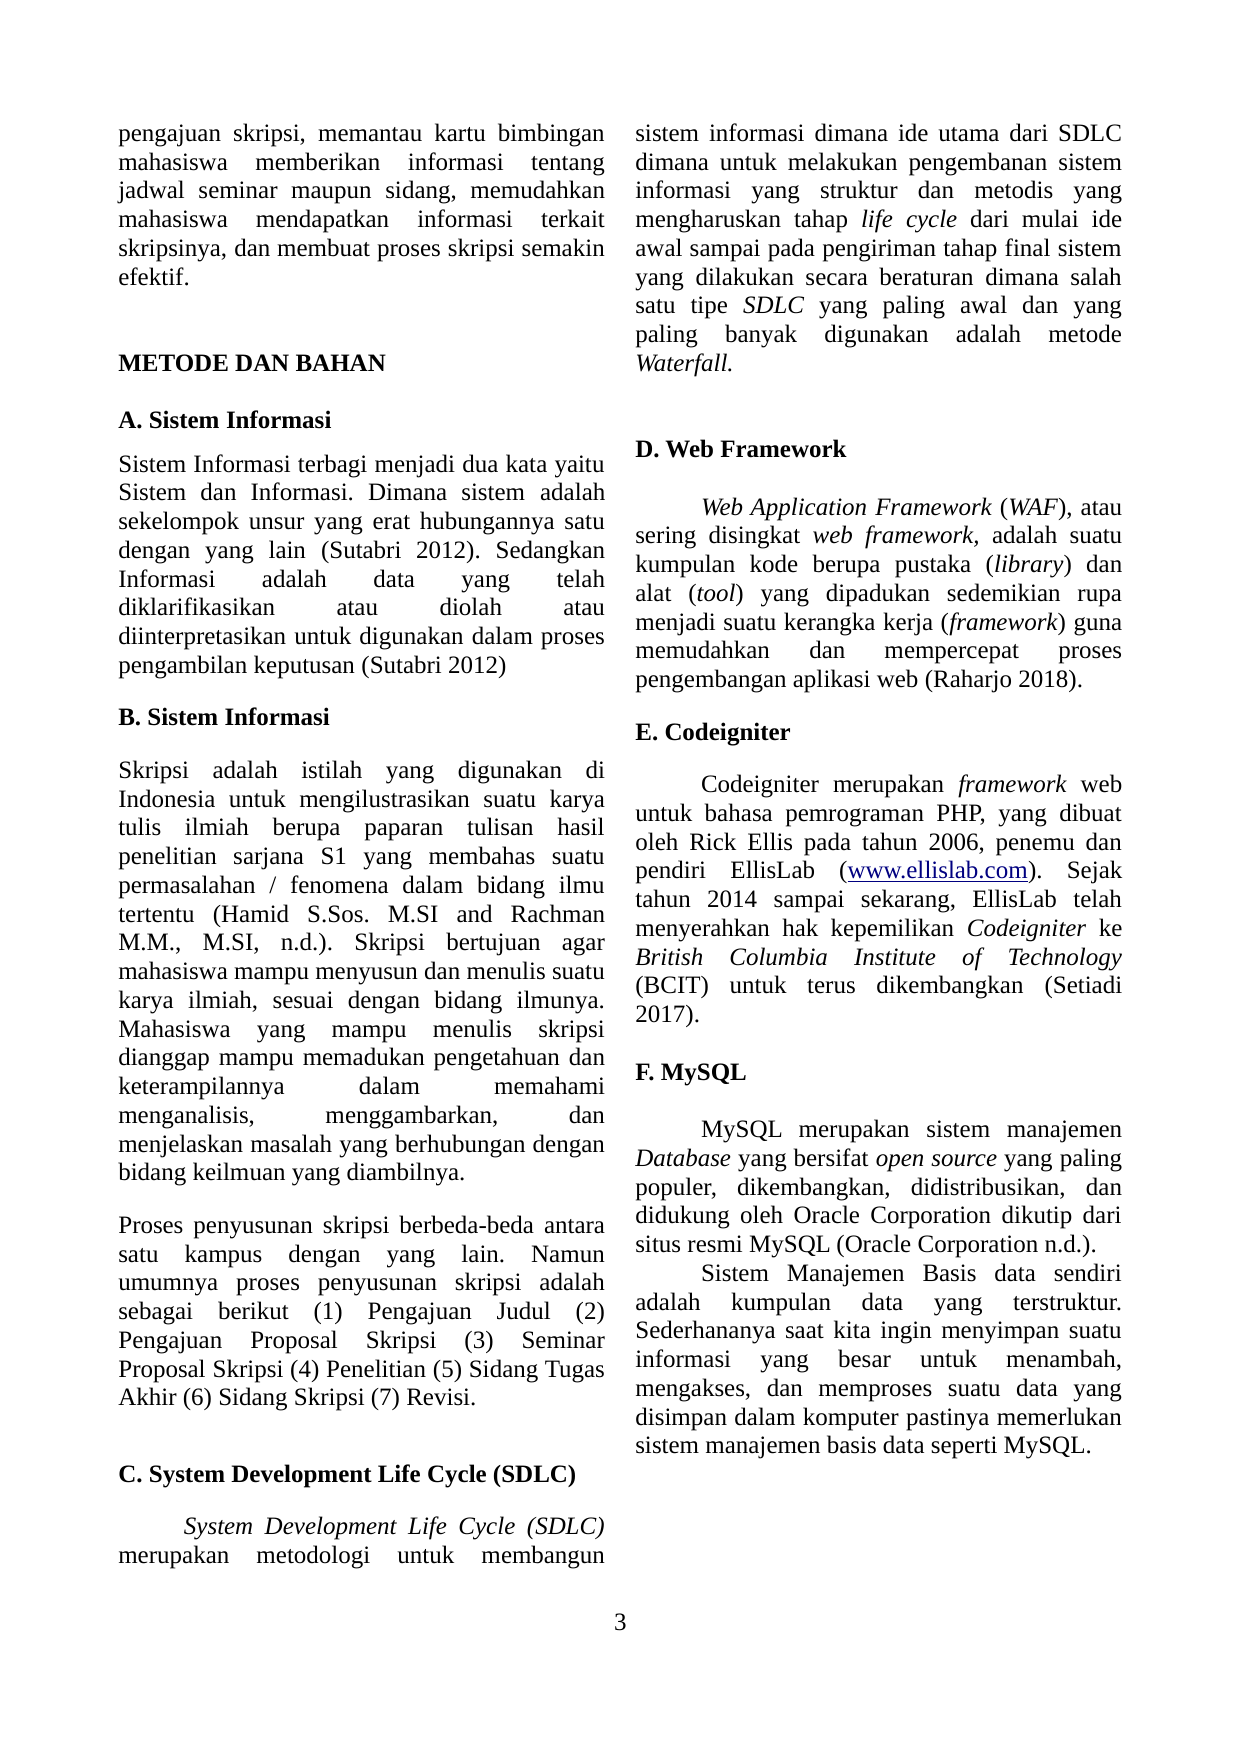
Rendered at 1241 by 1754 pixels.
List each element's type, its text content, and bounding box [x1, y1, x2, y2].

text System Development Life Cycle (SDLC) merupakan metodologi untuk membangun [118, 1511, 605, 1569]
text pengajuan skripsi, memantau kartu bimbingan mahasiswa memberikan informasi tentang jadwal seminar maupun sidang, memudahkan mahasiswa mendapatkan informasi terkait skripsinya, dan membuat proses skripsi semakin efektif. [118, 118, 605, 291]
text D. Web Framework [635, 434, 1122, 463]
text METODE DAN BAHAN [118, 348, 605, 377]
text Web Application Framework (WAF), atau sering disingkat web framework, adalah suatu kumpulan kode berupa pustaka (library) dan alat (tool) yang dipadukan sedemikian rupa menjadi suatu kerangka kerja (framework) guna memudahkan dan mempercepat proses pengembangan aplikasi web (Raharjo 2018)⁠. [635, 492, 1122, 693]
text B. Sistem Informasi [118, 702, 605, 731]
text ⁠C. System Development Life Cycle (SDLC) [118, 1459, 605, 1487]
text Sistem Manajemen Basis data sendiri adalah kumpulan data yang terstruktur. Sederhananya saat kita ingin menyimpan suatu informasi yang besar untuk menambah, mengakses, dan memproses suatu data yang disimpan dalam komputer pastinya memerlukan sistem manajemen basis data seperti MySQL. [635, 1258, 1122, 1459]
text sistem informasi dimana ide utama dari SDLC dimana untuk melakukan pengembanan sistem informasi yang struktur dan metodis yang mengharuskan tahap life cycle dari mulai ide awal sampai pada pengiriman tahap final sistem yang dilakukan secara beraturan dimana salah satu tipe SDLC yang paling awal dan yang paling banyak digunakan adalah metode Waterfall. [635, 118, 1122, 377]
text E. Codeigniter [635, 717, 1122, 746]
list Sistem Informasi terbagi menjadi dua kata yaitu Sistem dan Informasi. Dimana sistem⁠ adalah sekelompok unsur yang erat hubungannya satu dengan yang lain (Sutabri 2012). Sedangkan Informasi adalah data yang telah diklarifikasikan atau diolah atau diinterpretasikan untuk digunakan dalam proses pengambilan keputusan (Sutabri 2012) [118, 449, 605, 679]
text Skripsi adalah istilah yang digunakan di Indonesia untuk mengilustrasikan suatu karya tulis ilmiah berupa paparan tulisan hasil penelitian sarjana S1 yang membahas suatu permasalahan / fenomena dalam bidang ilmu tertentu (Hamid S.Sos. M.SI and Rachman M.M., M.SI, n.d.)⁠. Skripsi bertujuan agar mahasiswa mampu menyusun dan menulis suatu karya ilmiah, sesuai dengan bidang ilmunya. Mahasiswa yang mampu menulis skripsi dianggap mampu memadukan pengetahuan dan keterampilannya dalam memahami menganalisis, menggambarkan, dan menjelaskan masalah yang berhubungan dengan bidang keilmuan yang diambilnya. [118, 755, 605, 1186]
text F. MySQL [635, 1057, 1122, 1086]
list A. Sistem Informasi [118, 406, 605, 434]
text Codeigniter merupakan framework web untuk bahasa pemrograman PHP, yang dibuat oleh Rick Ellis pada tahun 2006, penemu dan pendiri EllisLab (www.ellislab.com). Sejak tahun 2014 sampai sekarang, EllisLab telah menyerahkan hak kepemilikan Codeigniter ke British Columbia Institute of Technology (BCIT) untuk terus dikembangkan (Setiadi 2017)⁠. [635, 769, 1122, 1028]
text Proses penyusunan skripsi berbeda-beda antara satu kampus dengan yang lain. Namun umumnya proses penyusunan skripsi adalah sebagai berikut (1) Pengajuan Judul (2) Pengajuan Proposal Skripsi (3) Seminar Proposal Skripsi (4) Penelitian (5) Sidang Tugas Akhir (6) Sidang Skripsi (7) Revisi. [118, 1210, 605, 1411]
text MySQL merupakan sistem manajemen Database yang bersifat open source yang paling populer, dikembangkan, didistribusikan, dan didukung oleh Oracle Corporation dikutip dari situs resmi MySQL (Oracle Corporation n.d.)⁠. [635, 1114, 1122, 1258]
